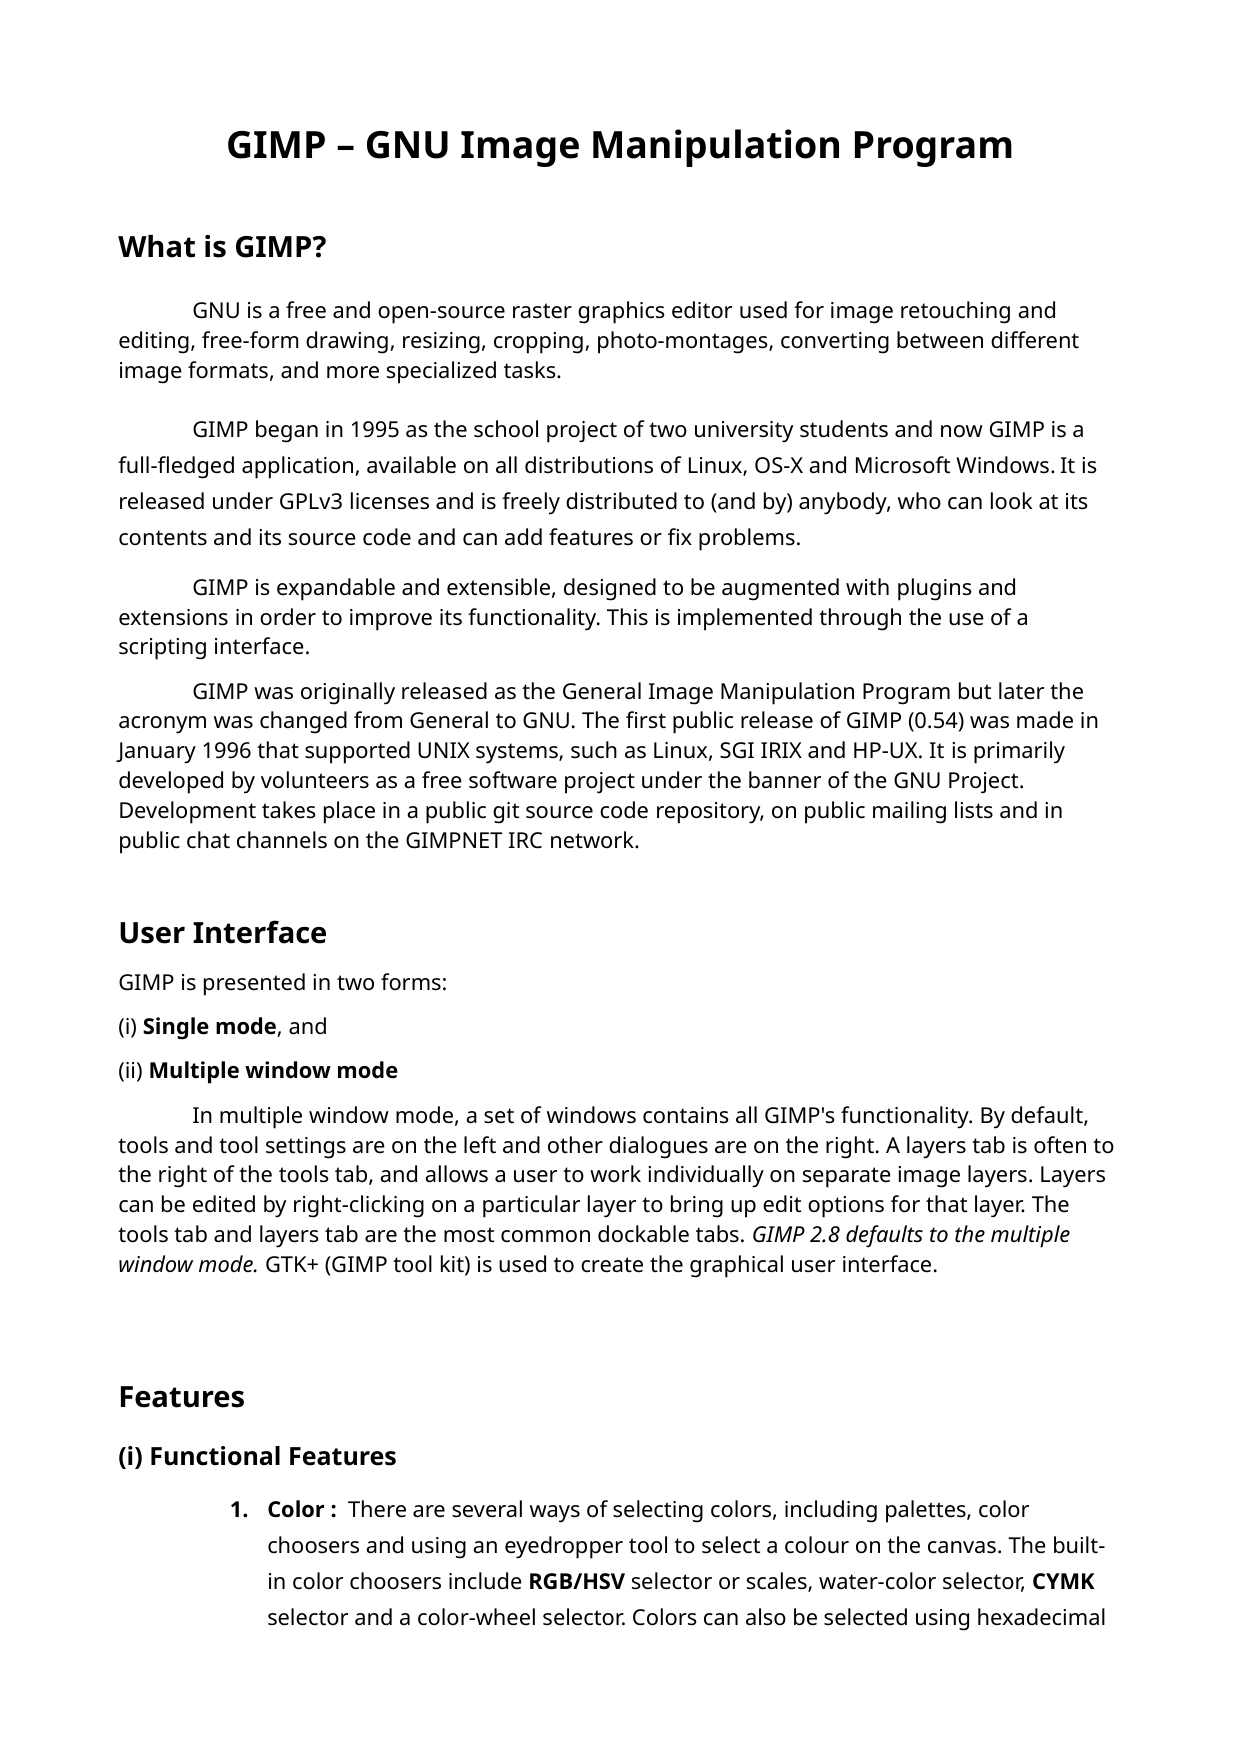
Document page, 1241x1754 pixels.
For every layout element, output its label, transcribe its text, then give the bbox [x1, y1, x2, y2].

list Color : There are several ways of selecting colors, including palettes, color choosers and using an eyedropper tool to select a colour on the canvas. The built-in color choosers include RGB/HSV selector or scales, water-color selector, CYMK selector and a color-wheel selector. Colors can also be selected using hexadecimal [229, 1494, 1122, 1631]
text GIMP – GNU Image Manipulation Program [118, 118, 1122, 169]
text GNU is a free and open-source raster graphics editor used for image retouching and editing, free-form drawing, resizing, cropping, photo-montages, converting between different image formats, and more specialized tasks. [118, 295, 1122, 384]
text GIMP was originally released as the General Image Manipulation Program but later the acronym was changed from General to GNU. The first public release of GIMP (0.54) was made in January 1996 that supported UNIX systems, such as Linux, SGI IRIX and HP-UX. It is primarily developed by volunteers as a free software project under the banner of the GNU Project. Development takes place in a public git source code repository, on public mailing lists and in public chat channels on the GIMPNET IRC network. [118, 676, 1122, 854]
text Features [118, 1377, 1122, 1416]
text GIMP is presented in two forms: [118, 967, 1122, 996]
text In multiple window mode, a set of windows contains all GIMP's functionality. By default, tools and tool settings are on the left and other dialogues are on the right. A layers tab is often to the right of the tools tab, and allows a user to work individually on separate image layers. Layers can be edited by right-clicking on a particular layer to bring up edit options for that layer. The tools tab and layers tab are the most common dockable tabs. GIMP 2.8 defaults to the multiple window mode. GTK+ (GIMP tool kit) is used to create the graphical user interface. [118, 1100, 1122, 1278]
text (ii) Multiple window mode [118, 1055, 1122, 1085]
text GIMP is expandable and extensible, designed to be augmented with plugins and extensions in order to improve its functionality. This is implemented through the use of a scripting interface. [118, 572, 1122, 661]
text What is GIMP? [118, 227, 1122, 266]
text User Interface [118, 912, 1122, 952]
text GIMP began in 1995 as the school project of two university students and now GIMP is a full-fledged application, available on all distributions of Linux, OS-X and Microsoft Windows. It is released under GPLv3 licenses and is freely distributed to (and by) anybody, who can look at its contents and its source code and can add features or fix problems. [118, 414, 1122, 551]
text (i) Single mode, and [118, 1011, 1122, 1041]
text (i) Functional Features [118, 1439, 1122, 1473]
